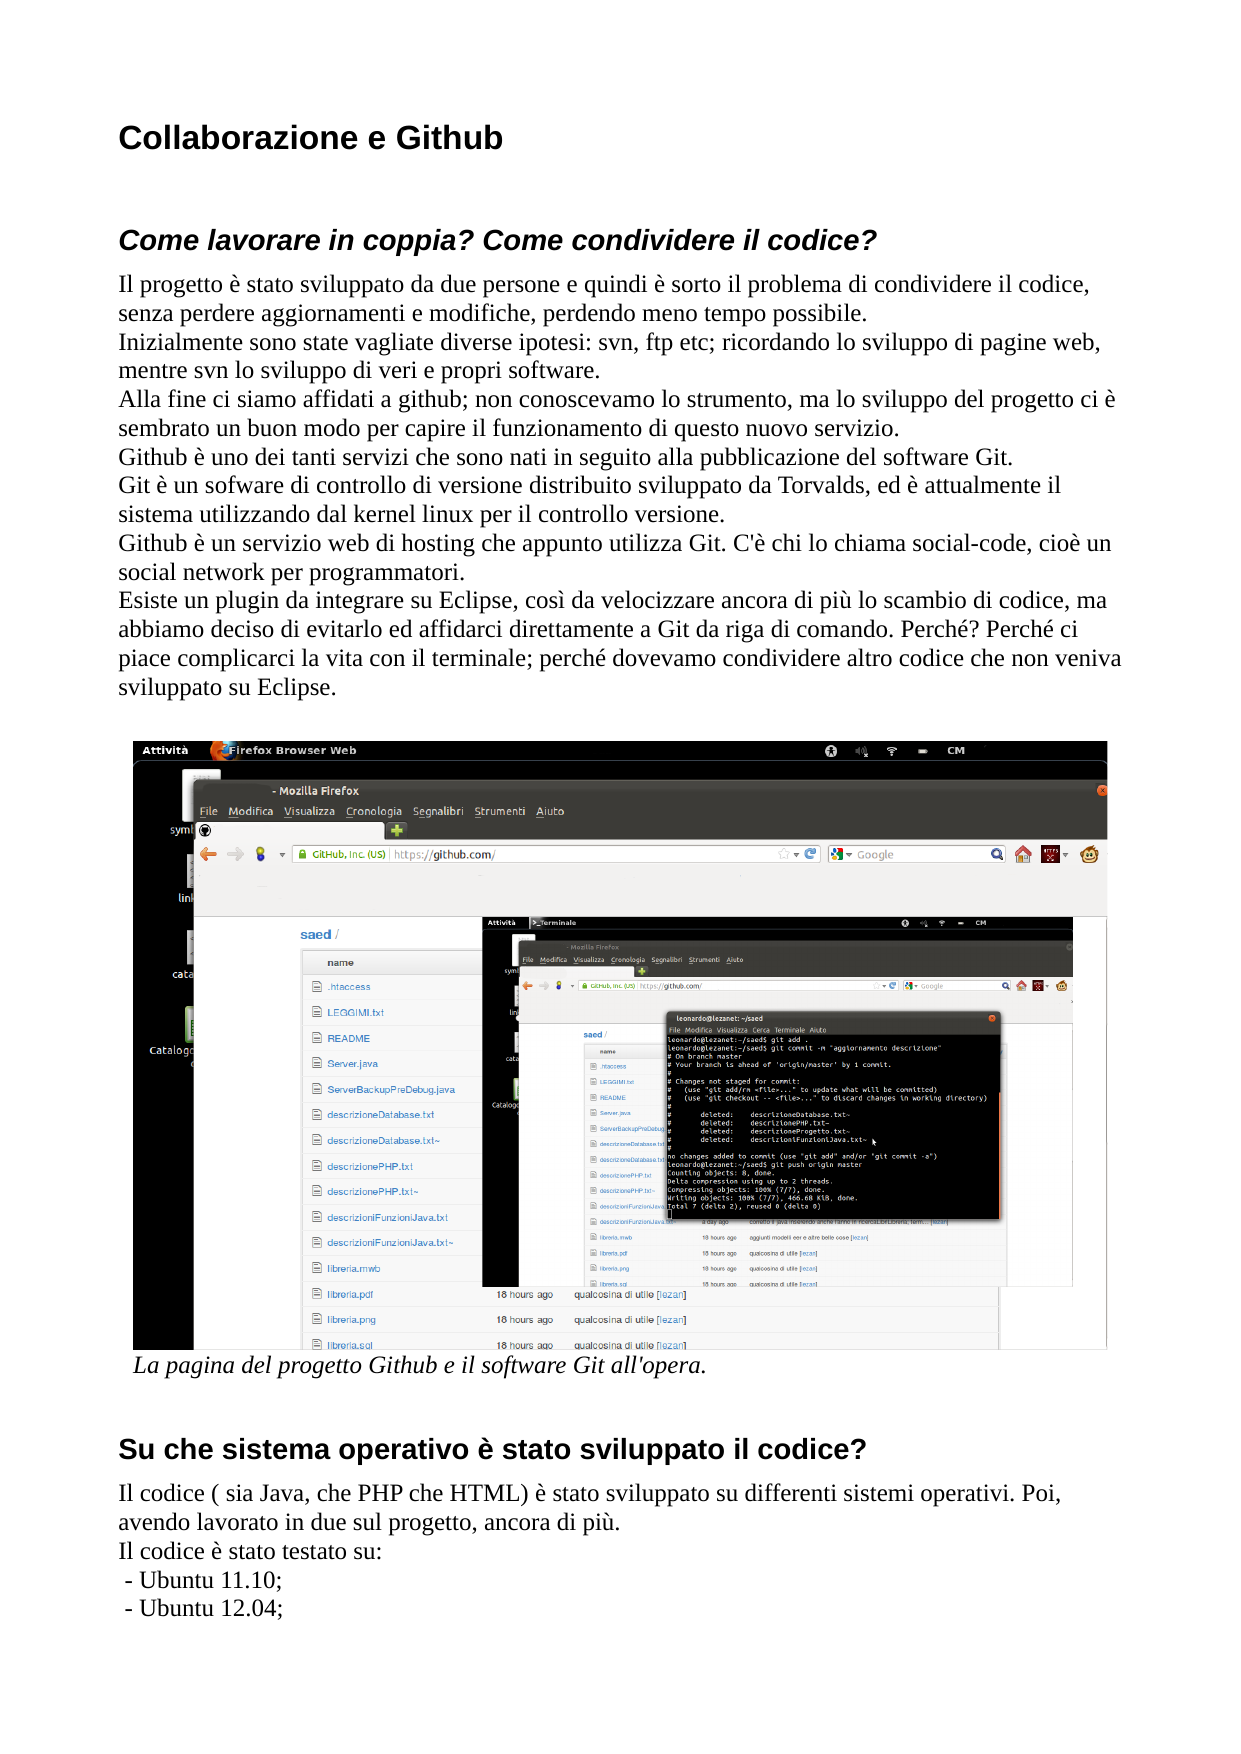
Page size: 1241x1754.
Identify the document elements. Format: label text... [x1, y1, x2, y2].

picture [133, 741, 1108, 1350]
text Inizialmente sono state vagliate diverse ipotesi: svn, ftp etc; ricordando lo sviluppo di pagine web, mentre svn lo sviluppo di veri e propri software. [118, 327, 1122, 384]
text - Ubuntu 12.04; [118, 1593, 1122, 1622]
subtitle Collaborazione e Github [118, 118, 1122, 157]
text Github è un servizio web di hosting che appunto utilizza Git. C'è chi lo chiama social-code, cioè un social network per programmatori. [118, 528, 1122, 585]
text Alla fine ci siamo affidati a github; non conoscevamo lo strumento, ma lo sviluppo del progetto ci è sembrato un buon modo per capire il funzionamento di questo nuovo servizio. [118, 384, 1122, 442]
text Il codice è stato testato su: [118, 1536, 1122, 1565]
subtitle Su che sistema operativo è stato sviluppato il codice? [118, 1432, 1122, 1466]
text La pagina del progetto Github e il software Git all'opera. [133, 1350, 1107, 1379]
text Esiste un plugin da integrare su Eclipse, così da velocizzare ancora di più lo scambio di codice, ma abbiamo deciso di evitarlo ed affidarci direttamente a Git da riga di comando. Perché? Perché ci piace complicarci la vita con il terminale; perché dovevamo condividere altro codice che non veniva sviluppato su Eclipse. [118, 585, 1122, 700]
text Git è un sofware di controllo di versione distribuito sviluppato da Torvalds, ed è attualmente il sistema utilizzando dal kernel linux per il controllo versione. [118, 470, 1122, 528]
text - Ubuntu 11.10; [118, 1565, 1122, 1593]
text Il codice ( sia Java, che PHP che HTML) è stato sviluppato su differenti sistemi operativi. Poi, avendo lavorato in due sul progetto, ancora di più. [118, 1478, 1122, 1536]
subtitle Come lavorare in coppia? Come condividere il codice? [118, 223, 1122, 257]
text Il progetto è stato sviluppato da due persone e quindi è sorto il problema di condividere il codice, senza perdere aggiornamenti e modifiche, perdendo meno tempo possibile. [118, 269, 1122, 327]
text Github è uno dei tanti servizi che sono nati in seguito alla pubblicazione del software Git. [118, 442, 1122, 470]
